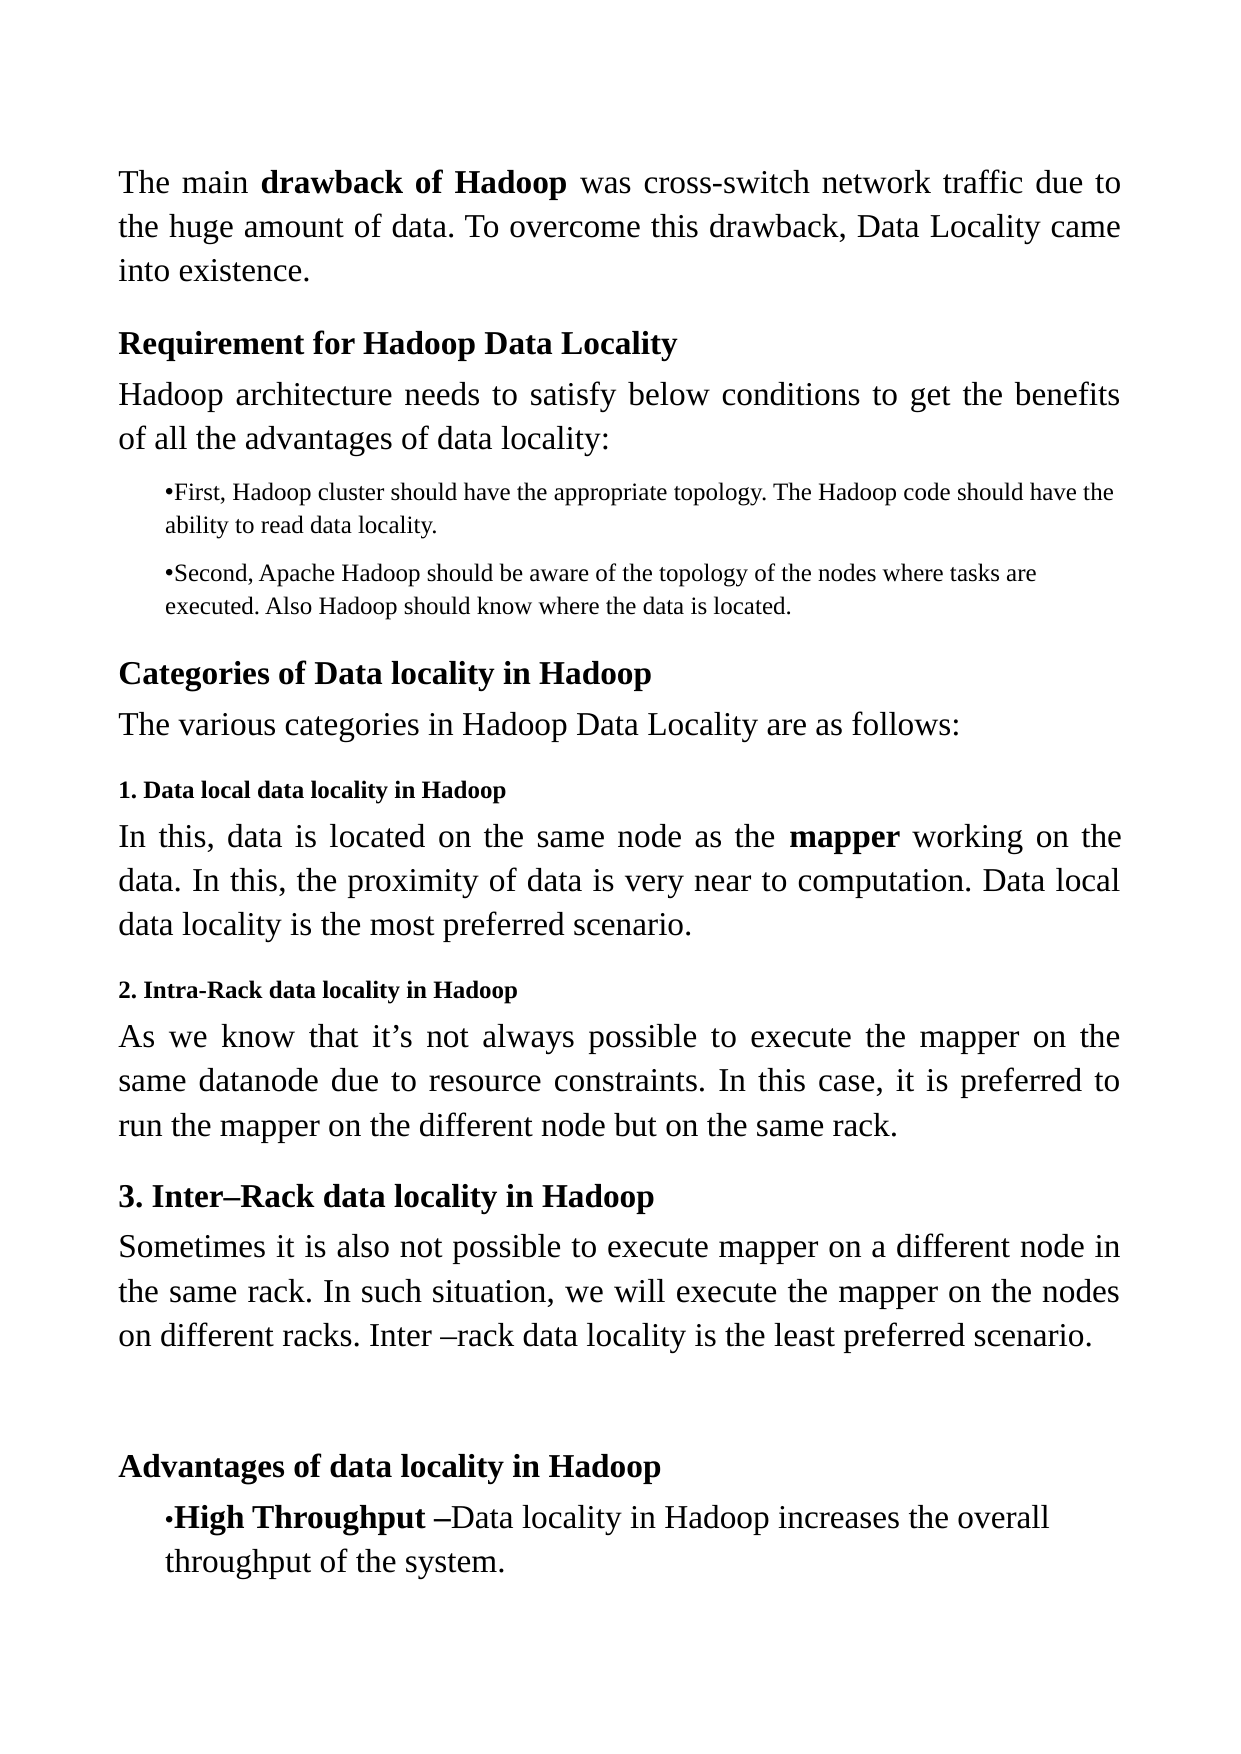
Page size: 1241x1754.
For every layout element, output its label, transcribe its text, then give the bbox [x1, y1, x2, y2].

list First, Hadoop cluster should have the appropriate topology. The Hadoop code should have the ability to read data locality. [118, 477, 1122, 539]
text Hadoop architecture needs to satisfy below conditions to get the benefits of all the advantages of data locality: [118, 374, 1122, 457]
list High Throughput –Data locality in Hadoop increases the overall throughput of the system. [118, 1498, 1122, 1580]
subtitle Requirement for Hadoop Data Locality [118, 323, 1122, 362]
subtitle 1. Data local data locality in Hadoop [118, 775, 1122, 804]
subtitle Advantages of data locality in Hadoop [118, 1447, 1122, 1485]
text As we know that it’s not always possible to execute the mapper on the same datanode due to resource constraints. In this case, it is preferred to run the mapper on the different node but on the same rack. [118, 1017, 1122, 1143]
text Sometimes it is also not possible to execute mapper on a different node in the same rack. In such situation, we will execute the mapper on the nodes on different racks. Inter –rack data locality is the least preferred scenario. [118, 1227, 1122, 1353]
text The main drawback of Hadoop was cross-switch network traffic due to the huge amount of data. To overcome this drawback, Data Locality came into existence. [118, 118, 1122, 289]
text The various categories in Hadoop Data Locality are as follows: [118, 704, 1122, 742]
subtitle Categories of Data locality in Hadoop [118, 653, 1122, 691]
subtitle 3. Inter–Rack data locality in Hadoop [118, 1176, 1122, 1214]
list Second, Apache Hadoop should be aware of the topology of the nodes where tasks are executed. Also Hadoop should know where the data is located. [118, 558, 1122, 619]
text In this, data is located on the same node as the mapper working on the data. In this, the proximity of data is very near to computation. Data local data locality is the most preferred scenario. [118, 816, 1122, 943]
subtitle 2. Intra-Rack data locality in Hadoop [118, 975, 1122, 1004]
